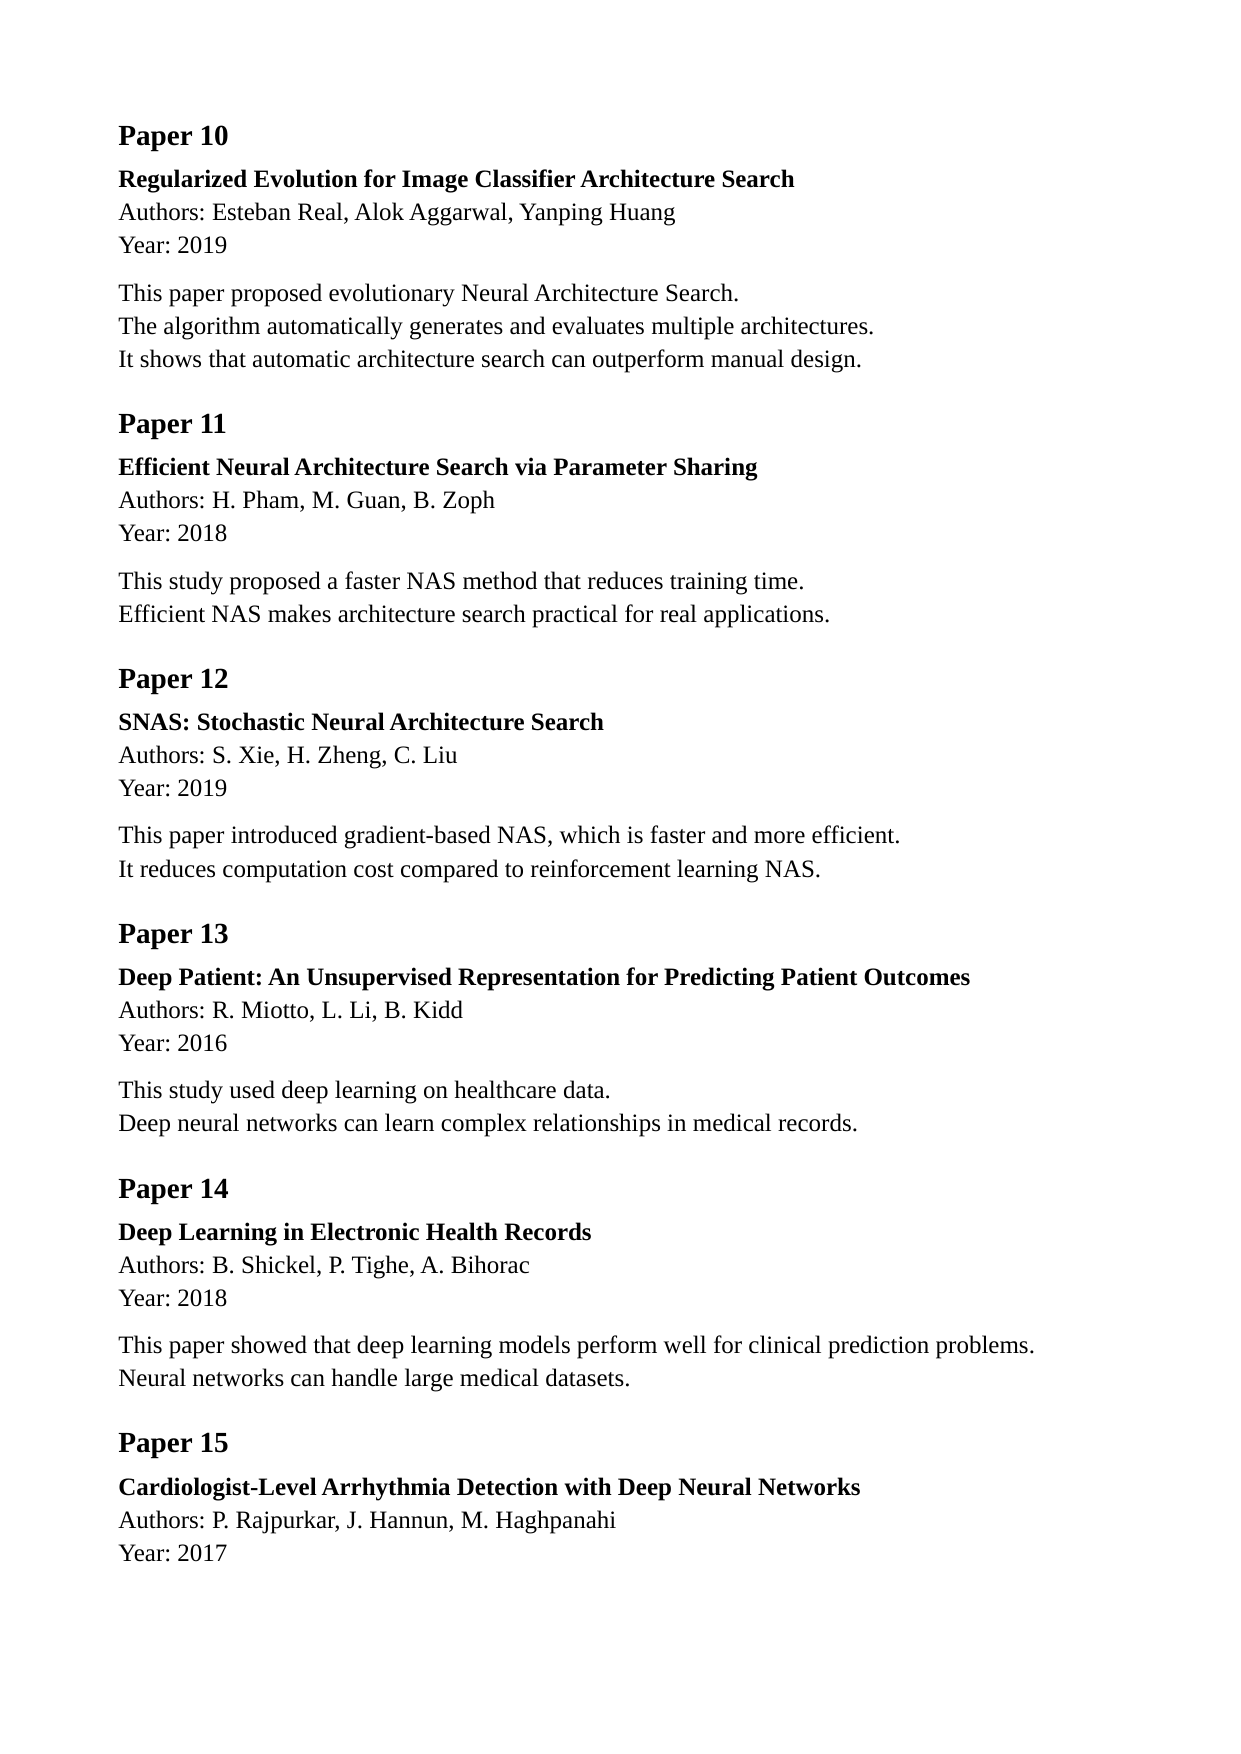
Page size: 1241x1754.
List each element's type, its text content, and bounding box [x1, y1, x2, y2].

text Deep Patient: An Unsupervised Representation for Predicting Patient Outcomes Authors: R. Miotto, L. Li, B. Kidd Year: 2016 [118, 962, 1122, 1057]
subtitle Paper 11 [118, 406, 1122, 439]
text This study proposed a faster NAS method that reduces training time. Efficient NAS makes architecture search practical for real applications. [118, 566, 1122, 627]
subtitle Paper 15 [118, 1426, 1122, 1459]
text This paper proposed evolutionary Neural Architecture Search. The algorithm automatically generates and evaluates multiple architectures. It shows that automatic architecture search can outperform manual design. [118, 278, 1122, 373]
text Regularized Evolution for Image Classifier Architecture Search Authors: Esteban Real, Alok Aggarwal, Yanping Huang Year: 2019 [118, 164, 1122, 259]
text This paper showed that deep learning models perform well for clinical prediction problems. Neural networks can handle large medical datasets. [118, 1330, 1122, 1392]
text This paper introduced gradient-based NAS, which is faster and more efficient. It reduces computation cost compared to reinforcement learning NAS. [118, 821, 1122, 882]
text Efficient Neural Architecture Search via Parameter Sharing Authors: H. Pham, M. Guan, B. Zoph Year: 2018 [118, 452, 1122, 547]
text Deep Learning in Electronic Health Records Authors: B. Shickel, P. Tighe, A. Bihorac Year: 2018 [118, 1217, 1122, 1312]
text This study used deep learning on healthcare data. Deep neural networks can learn complex relationships in medical records. [118, 1076, 1122, 1137]
subtitle Paper 13 [118, 916, 1122, 949]
text Cardiologist-Level Arrhythmia Detection with Deep Neural Networks Authors: P. Rajpurkar, J. Hannun, M. Haghpanahi Year: 2017 [118, 1472, 1122, 1566]
subtitle Paper 10 [118, 118, 1122, 152]
text SNAS: Stochastic Neural Architecture Search Authors: S. Xie, H. Zheng, C. Liu Year: 2019 [118, 707, 1122, 802]
subtitle Paper 12 [118, 661, 1122, 694]
subtitle Paper 14 [118, 1171, 1122, 1204]
